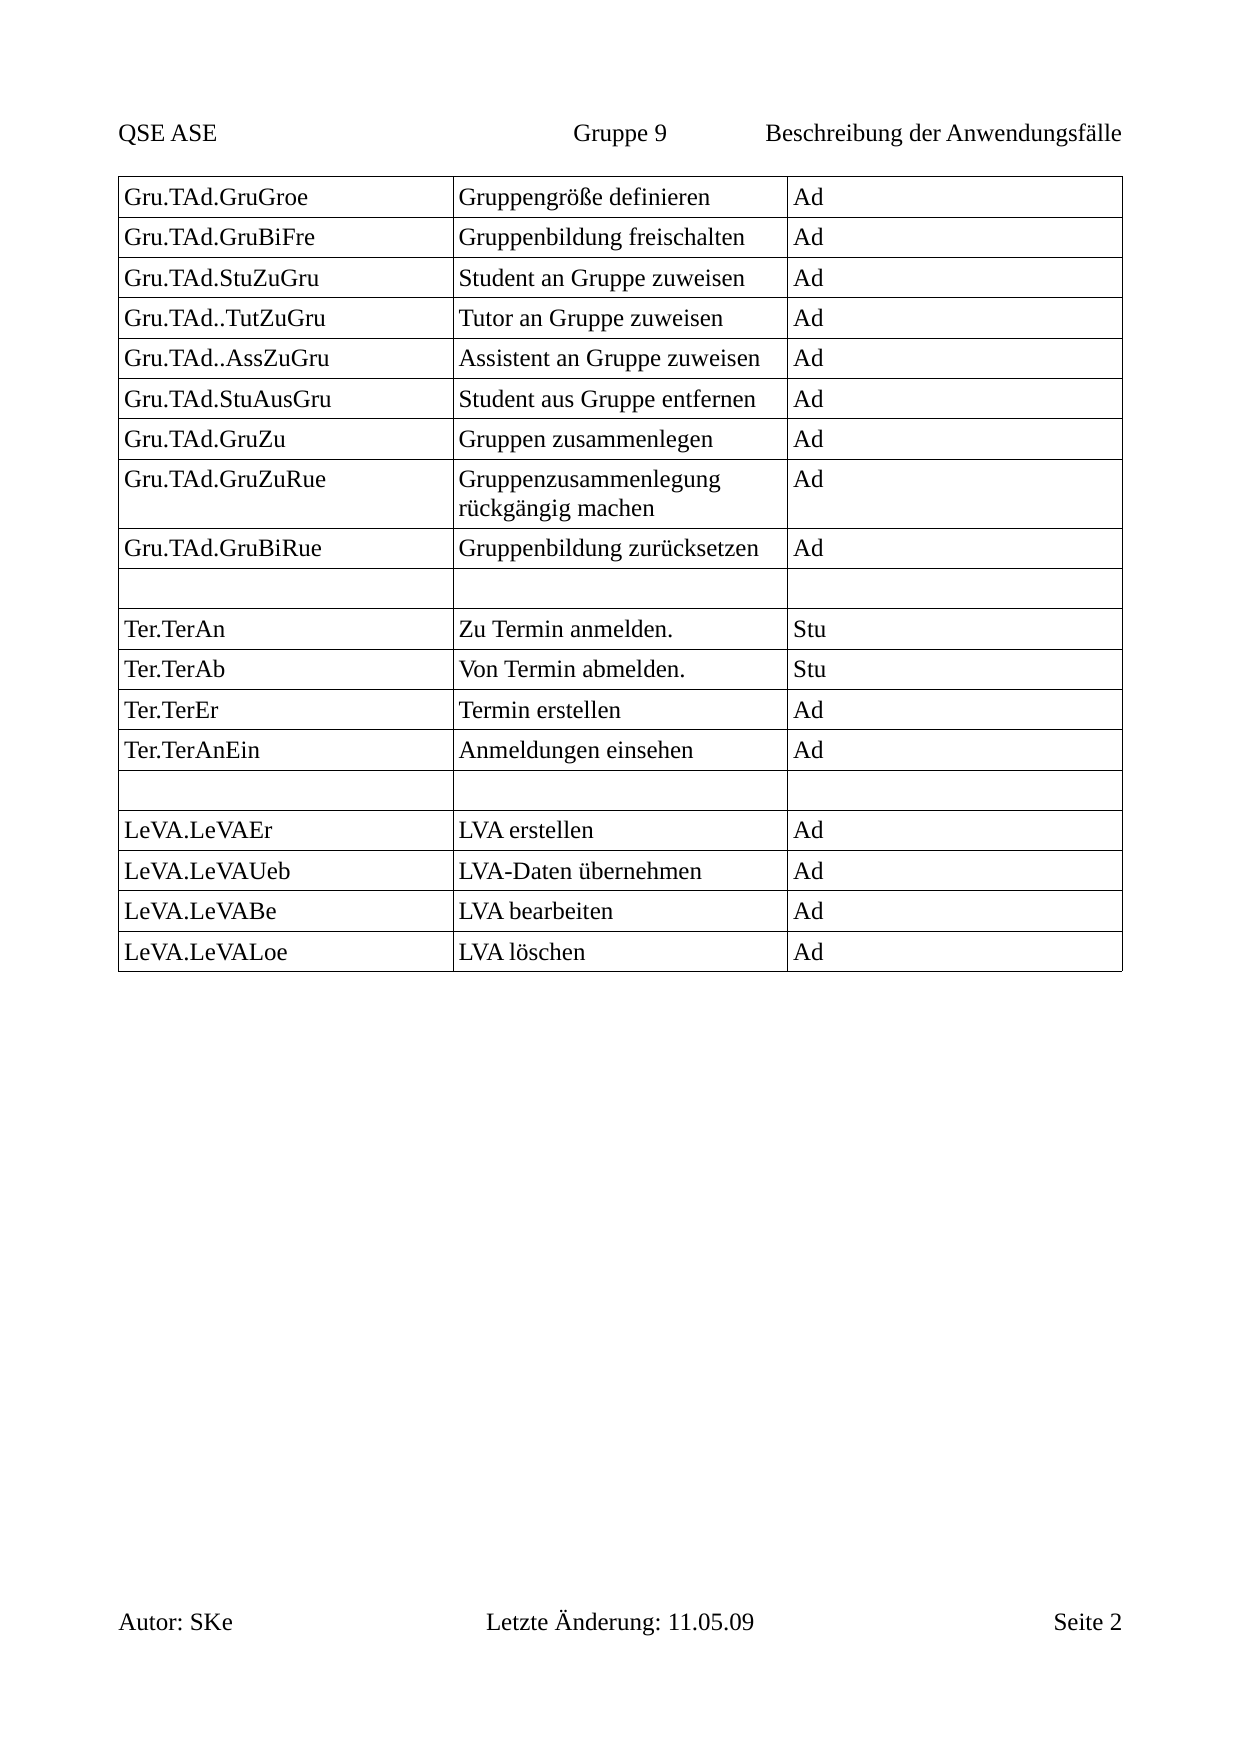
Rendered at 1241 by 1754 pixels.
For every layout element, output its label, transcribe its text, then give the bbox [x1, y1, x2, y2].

table_cell LVA-Daten übernehmen [454, 851, 787, 890]
table_cell Ad [788, 258, 1122, 297]
table_cell LeVA.LeVABe [119, 891, 453, 931]
table_cell Student aus Gruppe entfernen [454, 379, 787, 418]
table_cell Termin erstellen [454, 690, 787, 729]
table_cell Ad [788, 379, 1122, 418]
table_cell Ad [788, 218, 1122, 257]
table_cell Ad [788, 529, 1122, 568]
table_cell LVA bearbeiten [454, 891, 787, 931]
table_cell Anmeldungen einsehen [454, 730, 787, 769]
table_cell LVA erstellen [454, 811, 787, 850]
table_cell Ad [788, 932, 1122, 971]
table_cell Gru.TAd.StuZuGru [119, 258, 453, 297]
table_cell Gru.TAd.GruBiFre [119, 218, 453, 257]
table_cell Ad [788, 730, 1122, 769]
table_cell Ad [788, 891, 1122, 931]
table_cell Ad [788, 851, 1122, 890]
table_cell Gruppenzusammenlegung rückgängig machen [454, 460, 787, 528]
table_cell LeVA.LeVALoe [119, 932, 453, 971]
table_cell Zu Termin anmelden. [454, 609, 787, 648]
table_cell Stu [788, 650, 1122, 689]
table_cell [454, 569, 787, 608]
table_cell Ter.TerAnEin [119, 730, 453, 769]
table_cell Gru.TAd.GruBiRue [119, 529, 453, 568]
table_cell LeVA.LeVAUeb [119, 851, 453, 890]
table_cell Ad [788, 460, 1122, 528]
table_cell Gru.TAd.GruGroe [119, 177, 453, 217]
table_cell Student an Gruppe zuweisen [454, 258, 787, 297]
table_cell Gru.TAd.GruZuRue [119, 460, 453, 528]
table_cell [119, 569, 453, 608]
table_cell Assistent an Gruppe zuweisen [454, 339, 787, 378]
table_cell Gru.TAd..TutZuGru [119, 298, 453, 338]
table_cell Gru.TAd.StuAusGru [119, 379, 453, 418]
table_cell Ad [788, 339, 1122, 378]
table_cell LeVA.LeVAEr [119, 811, 453, 850]
table_cell Ter.TerAn [119, 609, 453, 648]
table_cell [788, 771, 1122, 810]
table_cell Von Termin abmelden. [454, 650, 787, 689]
table_cell LVA löschen [454, 932, 787, 971]
table_cell Ter.TerEr [119, 690, 453, 729]
table_cell Gruppen zusammenlegen [454, 419, 787, 458]
table_cell Gruppenbildung zurücksetzen [454, 529, 787, 568]
table_cell Ad [788, 419, 1122, 458]
table_cell [788, 569, 1122, 608]
table_cell Gruppengröße definieren [454, 177, 787, 217]
table_cell Gru.TAd.GruZu [119, 419, 453, 458]
table_cell Stu [788, 609, 1122, 648]
table_cell Tutor an Gruppe zuweisen [454, 298, 787, 338]
table_cell [119, 771, 453, 810]
table_cell Gru.TAd..AssZuGru [119, 339, 453, 378]
table_cell Ad [788, 298, 1122, 338]
table_cell Ad [788, 177, 1122, 217]
table_cell [454, 771, 787, 810]
table_cell Ad [788, 811, 1122, 850]
table_cell Ad [788, 690, 1122, 729]
table_cell Ter.TerAb [119, 650, 453, 689]
table_cell Gruppenbildung freischalten [454, 218, 787, 257]
